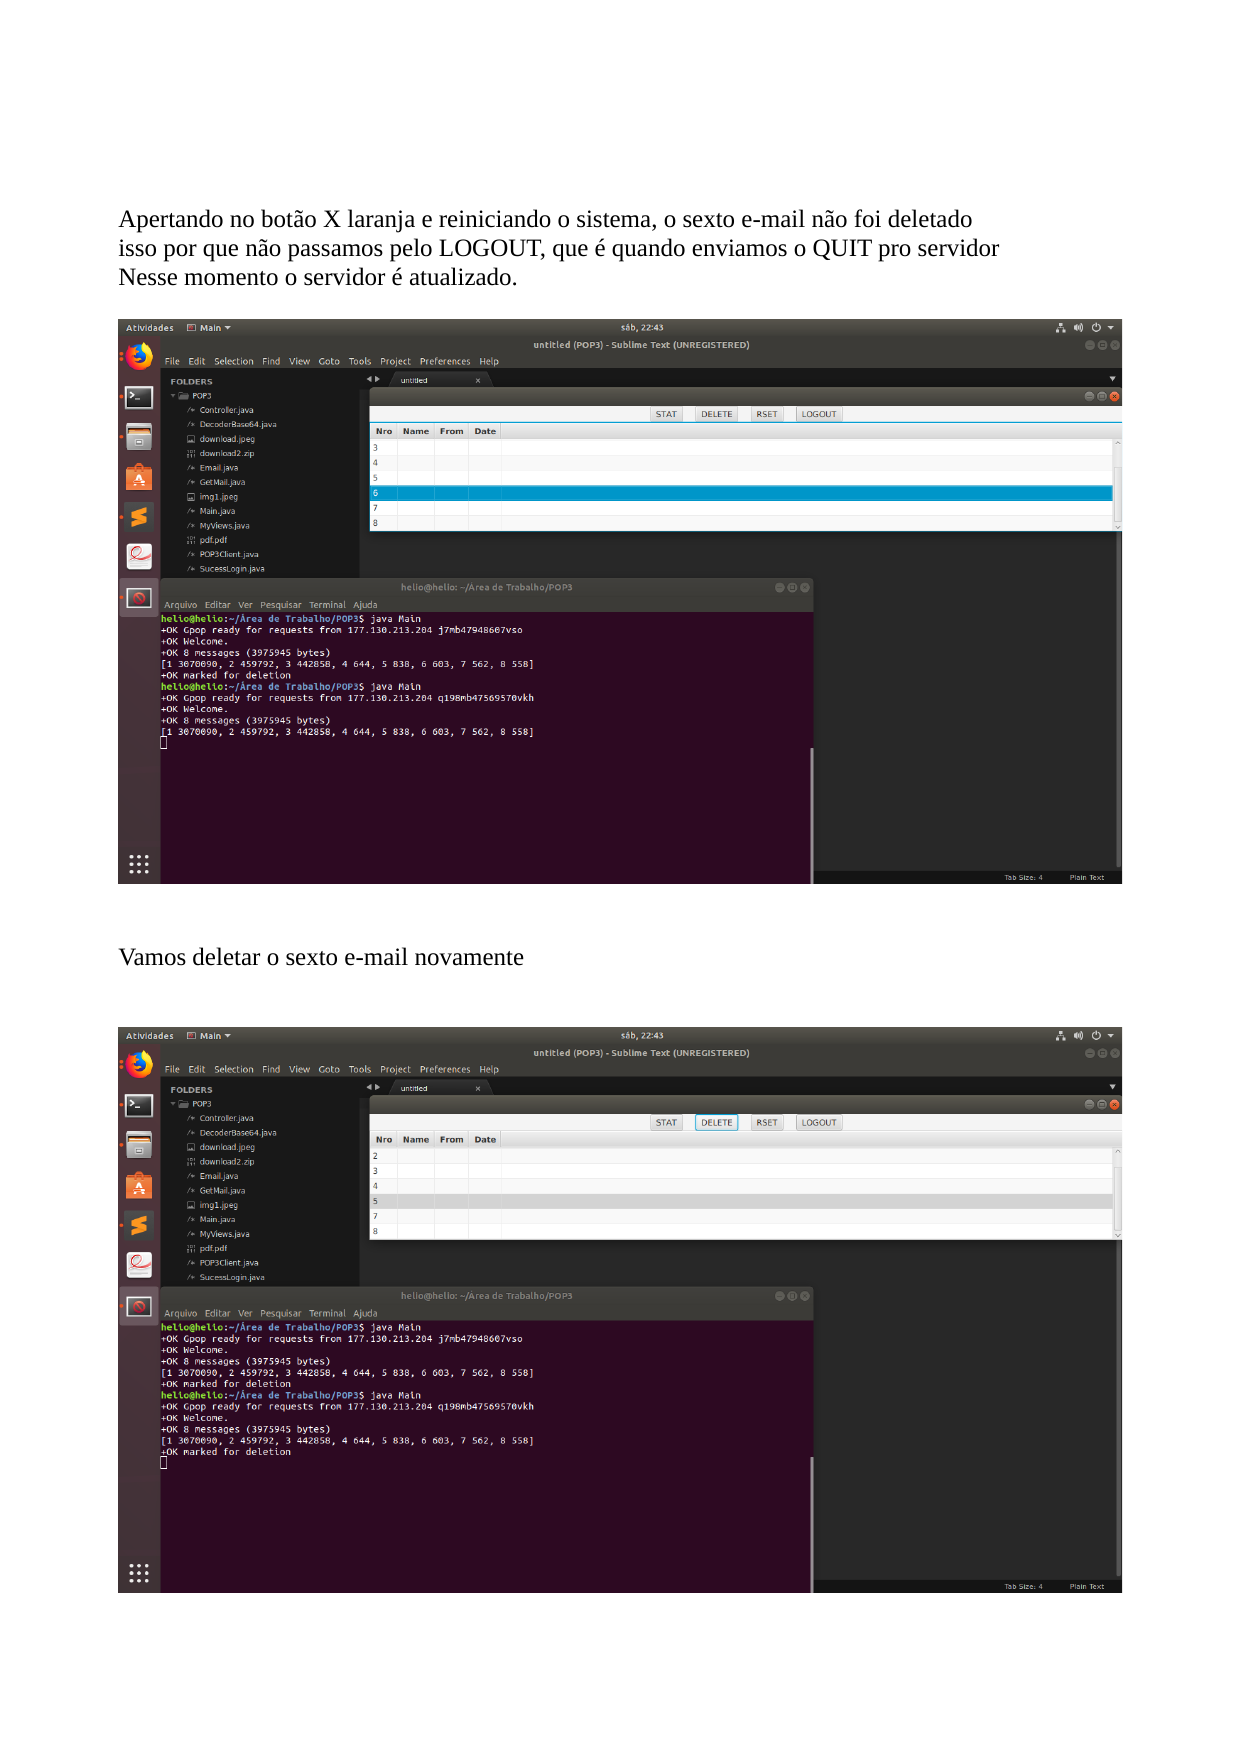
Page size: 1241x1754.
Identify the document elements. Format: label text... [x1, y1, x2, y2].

text isso por que não passamos pelo LOGOUT, que é quando enviamos o QUIT pro servidor [118, 233, 1122, 262]
text Vamos deletar o sexto e-mail novamente [118, 942, 1122, 970]
text Nesse momento o servidor é atualizado. [118, 262, 1122, 291]
picture [118, 319, 1123, 884]
picture [118, 1027, 1123, 1593]
text Apertando no botão X laranja e reiniciando o sistema, o sexto e-mail não foi deletado [118, 204, 1122, 233]
